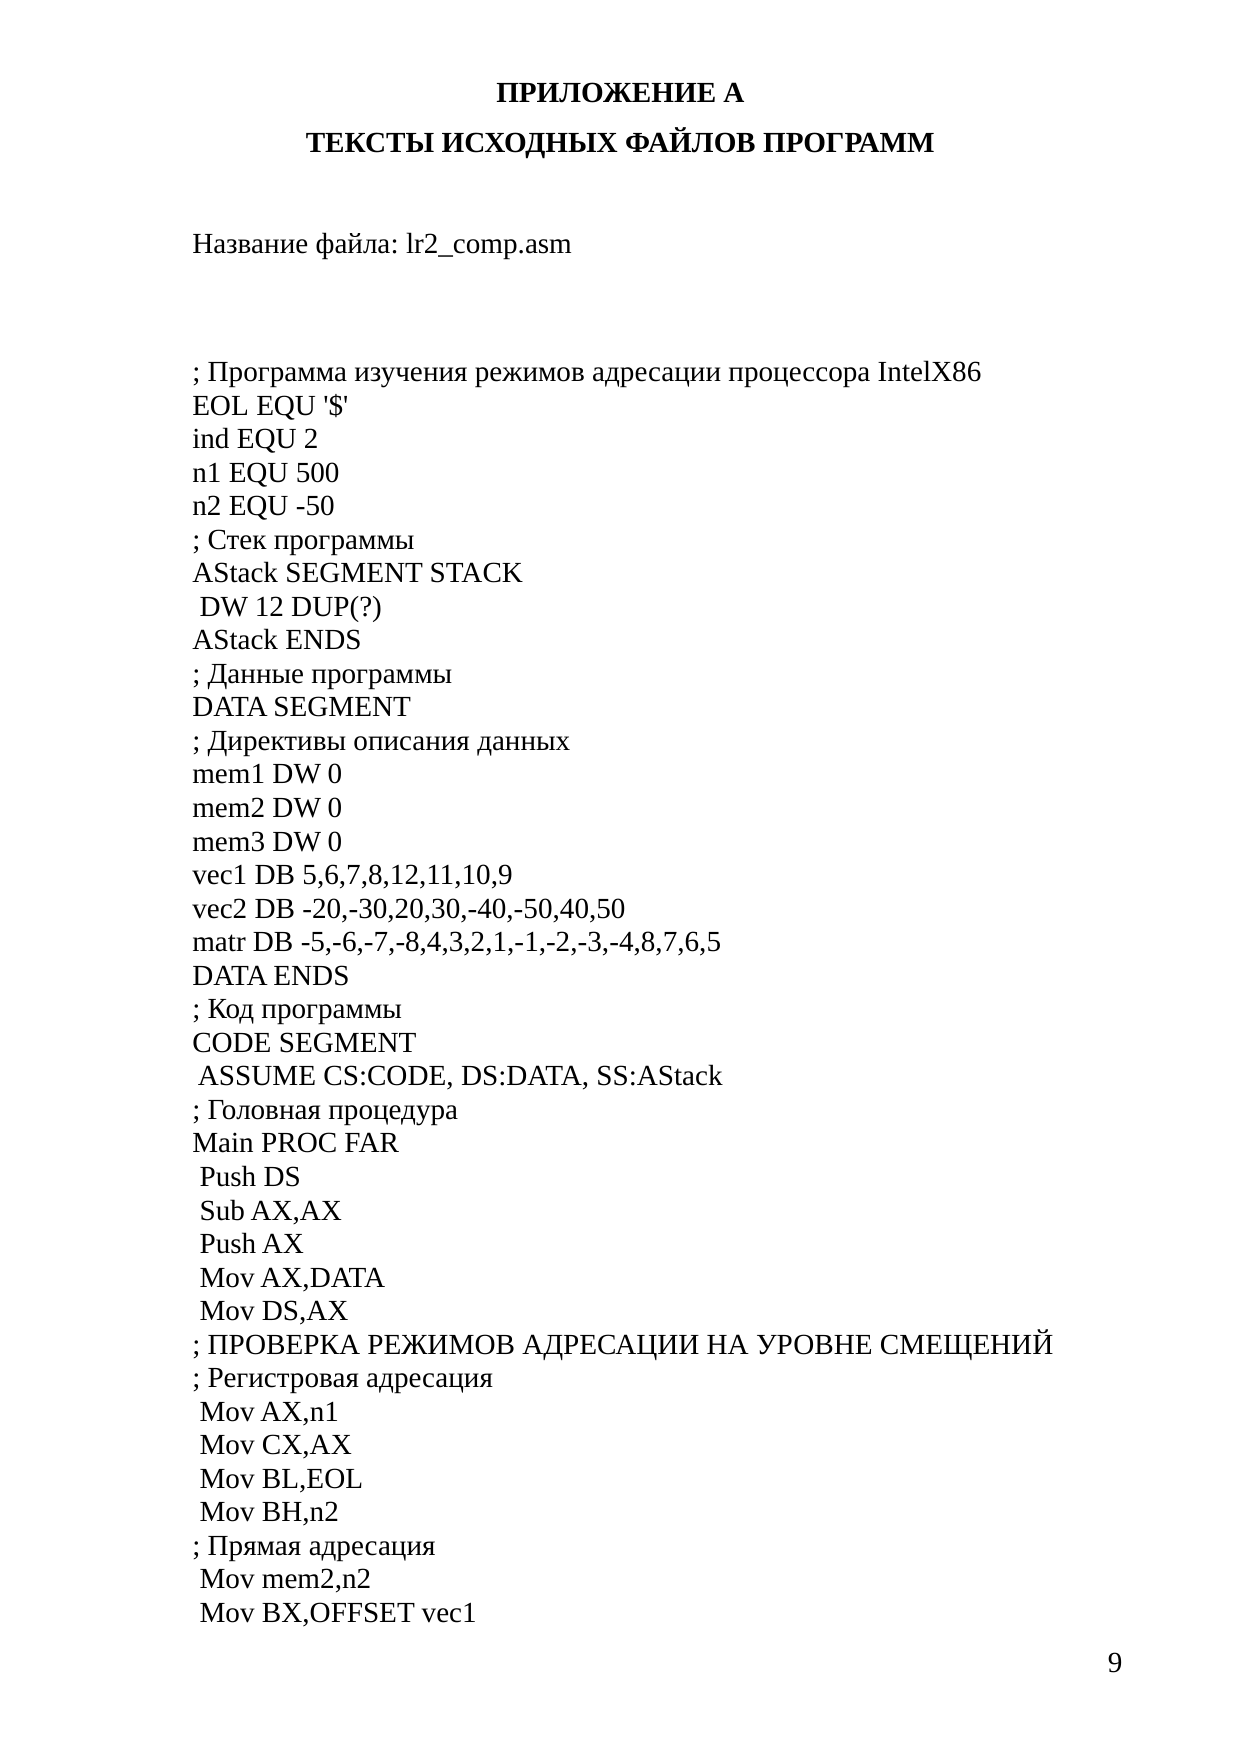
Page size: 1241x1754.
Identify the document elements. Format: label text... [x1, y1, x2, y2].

text Mov AX,n1 [118, 1394, 1122, 1427]
text EOL EQU '$' [118, 388, 1122, 421]
text Название файла: lr2_comp.asm [118, 226, 1122, 259]
text Main PROC FAR [118, 1126, 1122, 1159]
text Push DS [118, 1159, 1122, 1193]
text AStack ENDS [118, 622, 1122, 656]
text CODE SEGMENT [118, 1025, 1122, 1058]
text n2 EQU -50 [118, 488, 1122, 522]
text n1 EQU 500 [118, 455, 1122, 488]
text mem3 DW 0 [118, 824, 1122, 857]
text ; Данные программы [118, 656, 1122, 689]
text ASSUME CS:CODE, DS:DATA, SS:AStack [118, 1058, 1122, 1092]
text DW 12 DUP(?) [118, 589, 1122, 622]
text ; Стек программы [118, 522, 1122, 555]
text ; Прямая адресация [118, 1528, 1122, 1562]
text matr DB -5,-6,-7,-8,4,3,2,1,-1,-2,-3,-4,8,7,6,5 [118, 924, 1122, 958]
text mem1 DW 0 [118, 757, 1122, 790]
text ; ПРОВЕРКА РЕЖИМОВ АДРЕСАЦИИ НА УРОВНЕ СМЕЩЕНИЙ [118, 1327, 1122, 1360]
text Mov BL,EOL [118, 1461, 1122, 1494]
text ; Код программы [118, 991, 1122, 1025]
text ind EQU 2 [118, 421, 1122, 455]
subtitle Приложение А Тексты исходных файлов программ [118, 75, 1122, 159]
text AStack SEGMENT STACK [118, 555, 1122, 589]
text Mov BX,OFFSET vec1 [118, 1595, 1122, 1629]
text mem2 DW 0 [118, 790, 1122, 824]
text ; Головная процедура [118, 1092, 1122, 1126]
text ; Директивы описания данных [118, 723, 1122, 757]
text Push AX [118, 1226, 1122, 1260]
text Mov AX,DATA [118, 1260, 1122, 1293]
text Mov DS,AX [118, 1293, 1122, 1327]
text Mov BH,n2 [118, 1494, 1122, 1528]
text ; Регистровая адресация [118, 1360, 1122, 1394]
text Mov mem2,n2 [118, 1562, 1122, 1595]
text ; Программа изучения режимов адресации процессора IntelX86 [118, 354, 1122, 388]
text DATA ENDS [118, 958, 1122, 991]
text DATA SEGMENT [118, 689, 1122, 723]
text vec2 DB -20,-30,20,30,-40,-50,40,50 [118, 891, 1122, 924]
text Mov CX,AX [118, 1427, 1122, 1461]
text Sub AX,AX [118, 1193, 1122, 1226]
text vec1 DB 5,6,7,8,12,11,10,9 [118, 857, 1122, 891]
